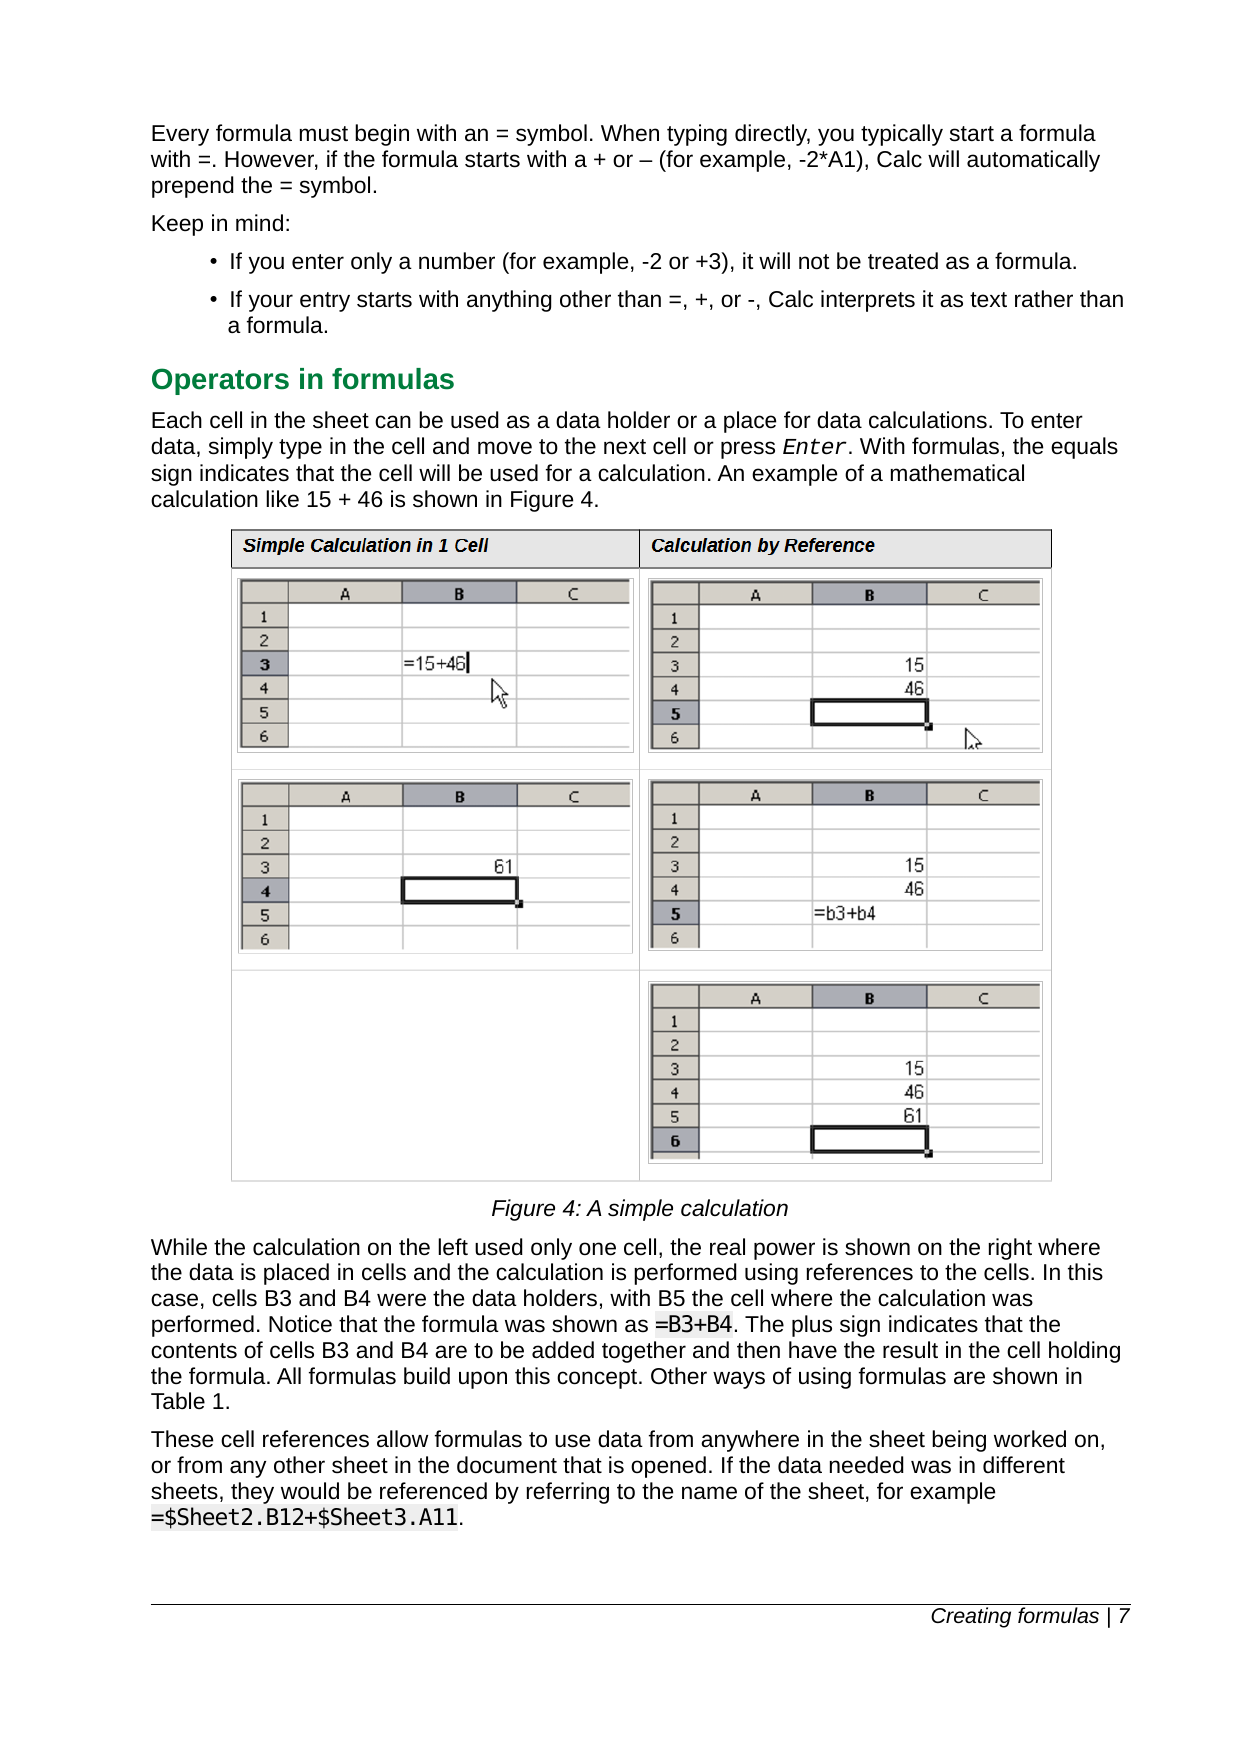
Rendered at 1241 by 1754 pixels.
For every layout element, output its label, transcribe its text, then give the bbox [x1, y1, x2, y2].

list Keep in mind: [151, 210, 1131, 236]
list If your entry starts with anything other than =, +, or -, Calc interprets it as text rather than a formula. [209, 287, 1131, 338]
text Every formula must begin with an = symbol. When typing directly, you typically start a formula with =. However, if the formula starts with a + or – (for example, -2*A1), Calc will automatically prepend the = symbol. [151, 121, 1131, 198]
picture [227, 524, 1055, 1184]
text Each cell in the sheet can be used as a data holder or a place for data calculations. To enter data, simply type in the cell and move to the next cell or press Enter. With formulas, the equals sign indicates that the cell will be used for a calculation. An example of a mathematical calculation like 15 + 46 is shown in Figure 4. [151, 408, 1131, 512]
text Figure 4: A simple calculation [227, 1196, 1054, 1222]
text While the calculation on the left used only one cell, the real power is shown on the right where the data is placed in cells and the calculation is performed using references to the cells. In this case, cells B3 and B4 were the data holders, with B5 the cell where the calculation was performed. Notice that the formula was shown as =B3+B4. The plus sign indicates that the contents of cells B3 and B4 are to be added together and then have the result in the cell holding the formula. All formulas build upon this concept. Other ways of using formulas are shown in Table 1. [151, 1234, 1131, 1414]
subtitle Operators in formulas [151, 363, 1131, 395]
list If you enter only a number (for example, -2 or +3), it will not be treated as a formula. [209, 248, 1131, 274]
text These cell references allow formulas to use data from anywhere in the sheet being worked on, or from any other sheet in the document that is opened. If the data needed was in different sheets, they would be referenced by referring to the name of the sheet, for example =$Sheet2.B12+$Sheet3.A11. [151, 1427, 1131, 1531]
